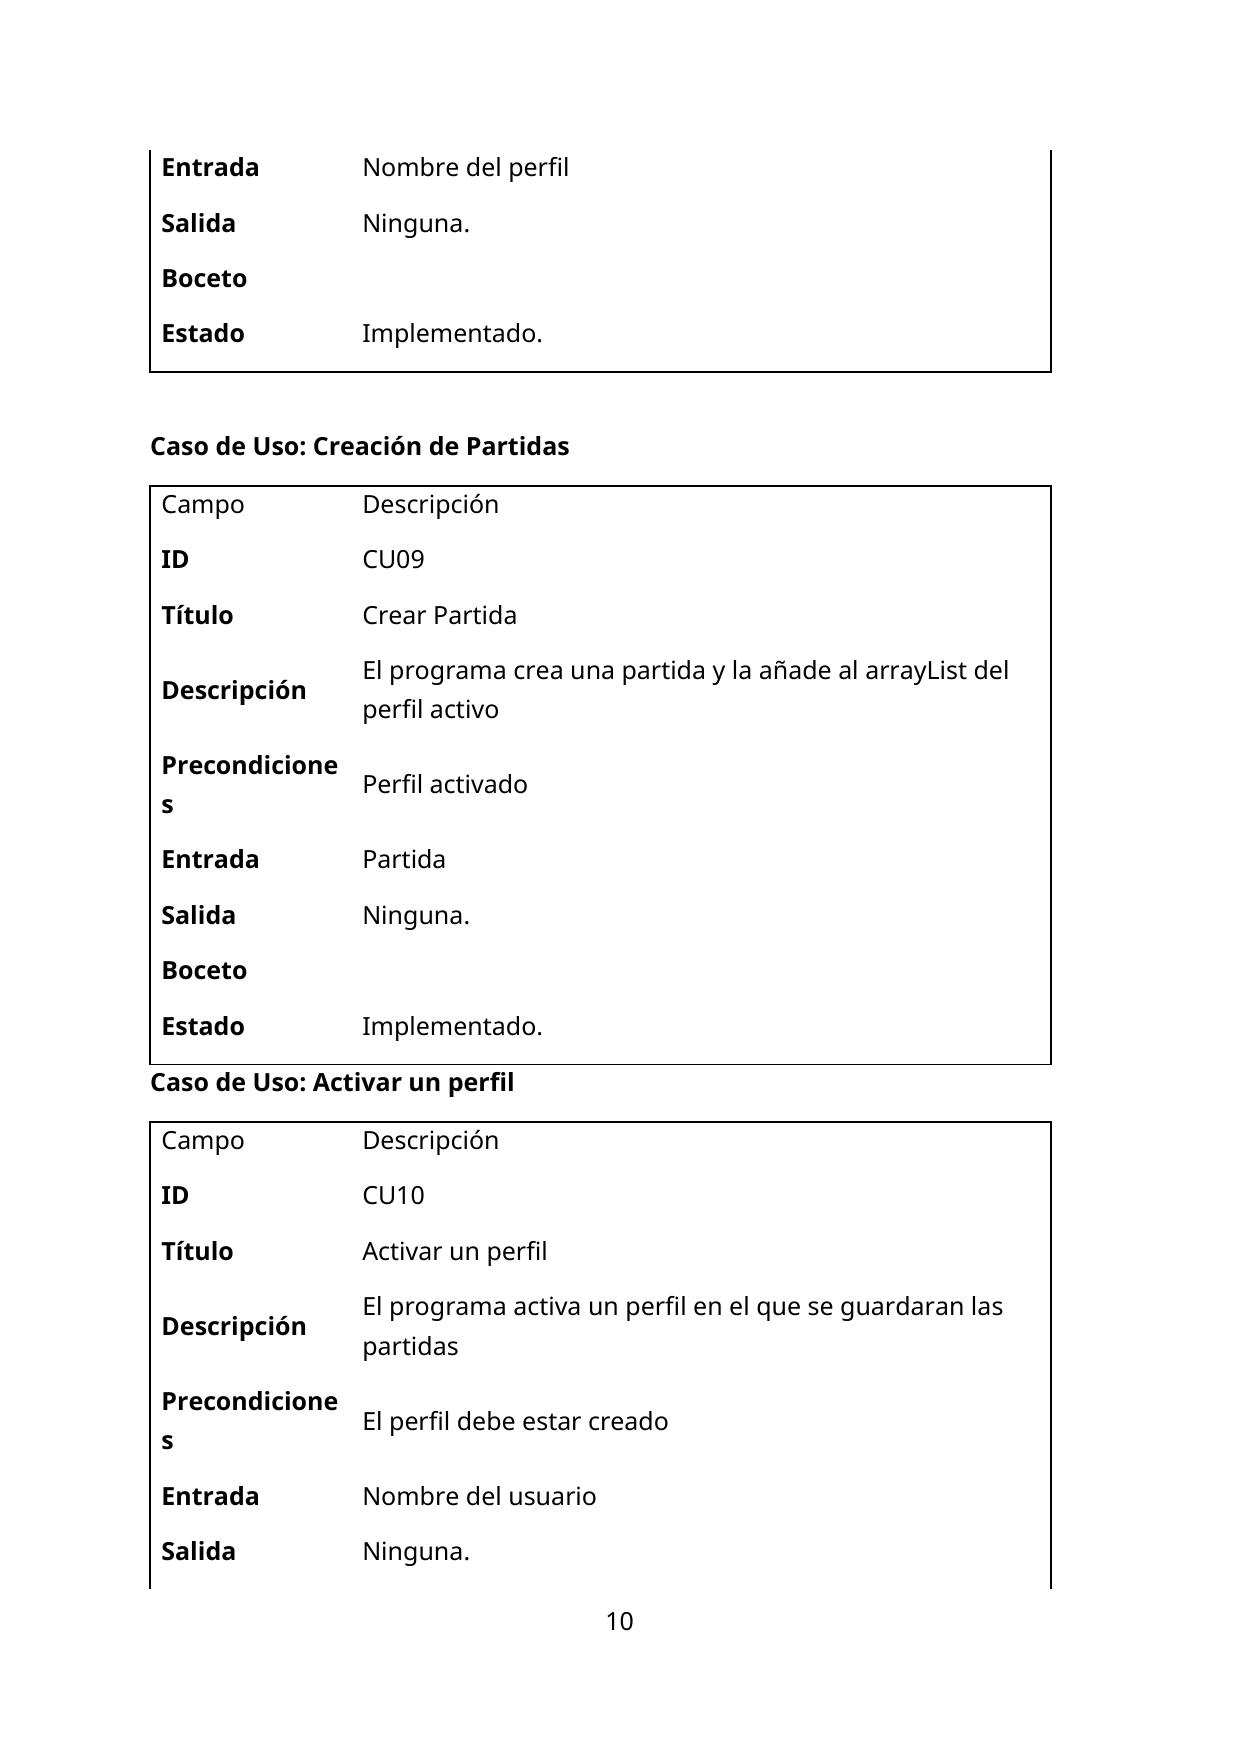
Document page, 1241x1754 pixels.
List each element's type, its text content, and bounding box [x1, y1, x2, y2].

table_header Descripción [351, 487, 1050, 542]
table_cell Perfil activado [351, 748, 1050, 842]
table_cell Nombre del perfil [351, 150, 1050, 205]
table_cell Implementado. [351, 1008, 1050, 1063]
table_cell Estado [151, 1008, 351, 1063]
table_cell Ninguna. [351, 1534, 1050, 1589]
table_cell Estado [151, 316, 351, 371]
table_cell Salida [151, 205, 351, 261]
table_cell Precondiciones [151, 1384, 351, 1478]
table_cell ID [151, 1178, 351, 1233]
table_cell Ninguna. [351, 898, 1050, 953]
table_cell Salida [151, 898, 351, 953]
table_cell CU10 [351, 1178, 1050, 1233]
table_cell Activar un perfil [351, 1233, 1050, 1289]
table_cell Descripción [151, 653, 351, 747]
table_cell Entrada [151, 150, 351, 205]
table_cell Partida [351, 842, 1050, 897]
table_header Campo [151, 1123, 351, 1178]
table_cell Salida [151, 1534, 351, 1589]
table_cell Título [151, 1233, 351, 1289]
table_cell Boceto [151, 261, 351, 316]
table_cell Entrada [151, 842, 351, 897]
table_cell Título [151, 597, 351, 653]
table_cell CU09 [351, 542, 1050, 597]
text Caso de Uso: Activar un perfil [150, 1065, 1090, 1099]
table_cell El programa crea una partida y la añade al arrayList del perfil activo [351, 653, 1050, 747]
table_cell Ninguna. [351, 205, 1050, 261]
table_header Campo [151, 487, 351, 542]
table_cell [351, 261, 1050, 316]
text Caso de Uso: Creación de Partidas [150, 429, 1090, 463]
table_cell ID [151, 542, 351, 597]
table_cell Boceto [151, 953, 351, 1008]
table_cell Implementado. [351, 316, 1050, 371]
table_cell Entrada [151, 1478, 351, 1533]
table_cell Crear Partida [351, 597, 1050, 653]
table_cell El programa activa un perfil en el que se guardaran las partidas [351, 1289, 1050, 1383]
table_cell Precondiciones [151, 748, 351, 842]
table_header Descripción [351, 1123, 1050, 1178]
table_cell Nombre del usuario [351, 1478, 1050, 1533]
table_cell [351, 953, 1050, 1008]
table_cell El perfil debe estar creado [351, 1384, 1050, 1478]
table_cell Descripción [151, 1289, 351, 1383]
